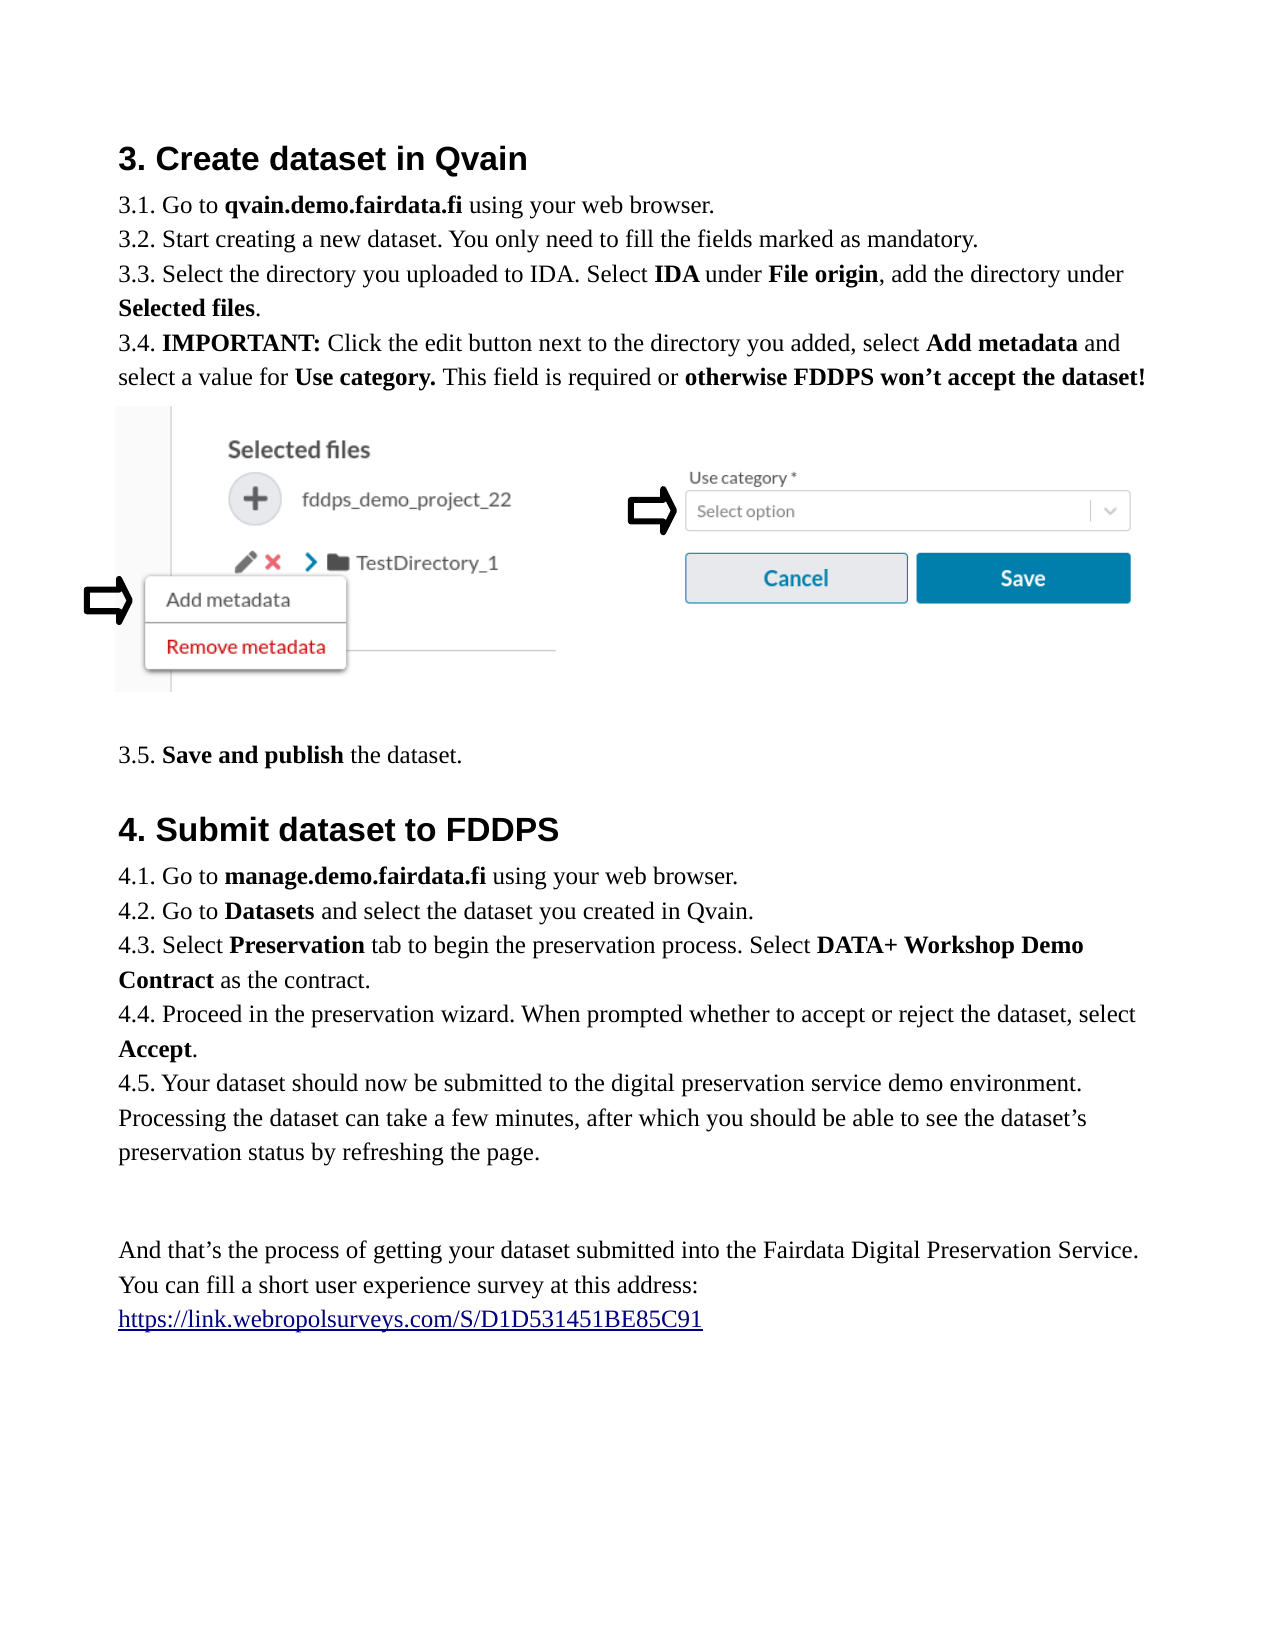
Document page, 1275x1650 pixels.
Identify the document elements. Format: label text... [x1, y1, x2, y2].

text 3.5. Save and publish the dataset. [118, 740, 1157, 769]
text 3.1. Go to qvain.demo.fairdata.fi using your web browser. 3.2. Start creating a new dataset. You only need to fill the fields marked as mandatory. 3.3. Select the directory you uploaded to IDA. Select IDA under File origin, add the directory under Selected files. 3.4. IMPORTANT: Click the edit button next to the directory you added, select Add metadata and select a value for Use category. This field is required or otherwise FDDPS won’t accept the dataset! [118, 190, 1157, 391]
picture [665, 503, 670, 519]
subtitle 4. Submit dataset to FDDPS [118, 810, 1157, 849]
picture [115, 592, 126, 609]
picture [665, 461, 1150, 623]
subtitle 3. Create dataset in Qvain [118, 139, 1157, 178]
text And that’s the process of getting your dataset submitted into the Fairdata Digital Preservation Service. You can fill a short user experience survey at this address: https://link.webropolsurveys.com/S/D1D531451BE85C91 [118, 1235, 1157, 1333]
text 4.1. Go to manage.demo.fairdata.fi using your web browser. 4.2. Go to Datasets and select the dataset you created in Qvain. 4.3. Select Preservation tab to begin the preservation process. Select DATA+ Workshop Demo Contract as the contract. 4.4. Proceed in the preservation wizard. When prompted whether to accept or reject the dataset, select Accept. 4.5. Your dataset should now be submitted to the digital preservation service demo environment. Processing the dataset can take a few minutes, after which you should be able to see the dataset’s preservation status by refreshing the page. [118, 861, 1157, 1166]
picture [115, 406, 556, 692]
